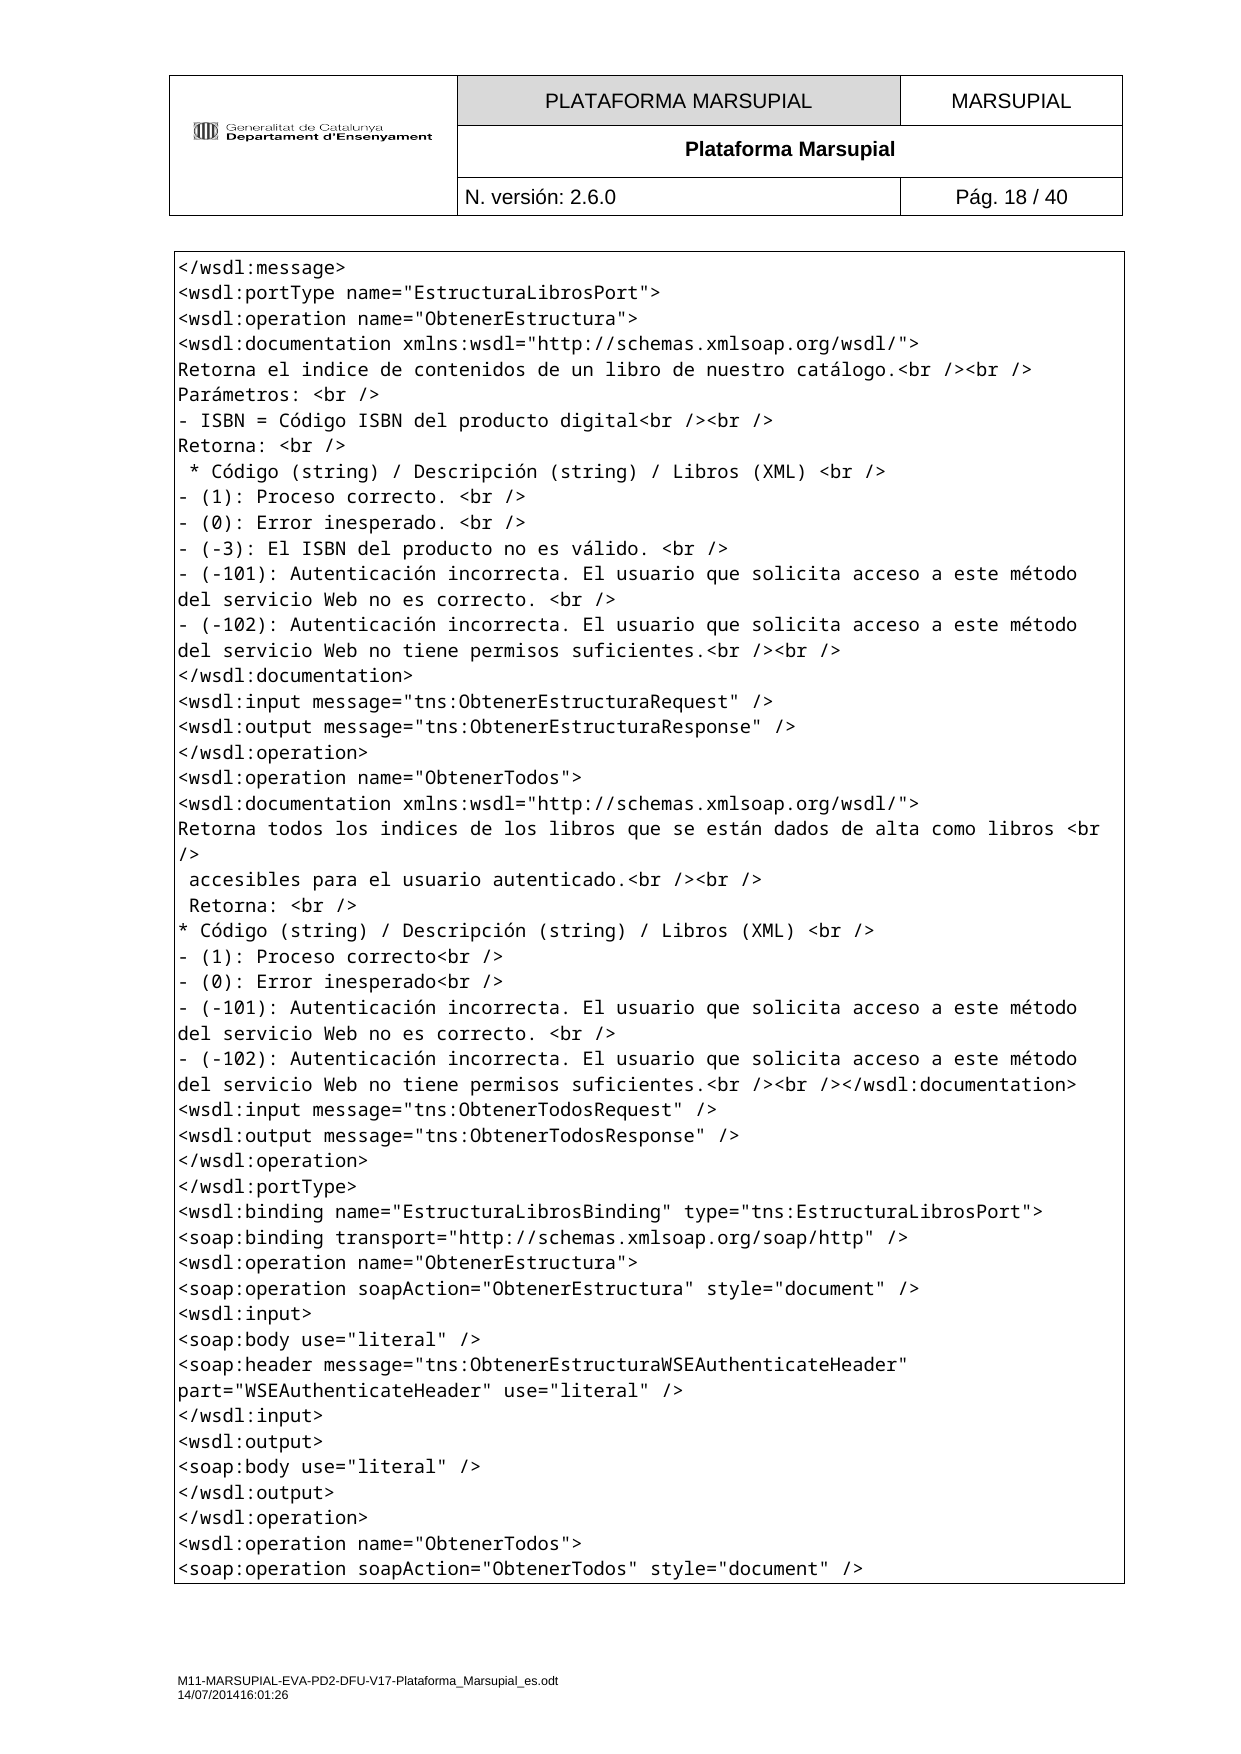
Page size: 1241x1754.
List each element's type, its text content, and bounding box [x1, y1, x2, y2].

text - (-3): El ISBN del producto no es válido. <br /> [177, 535, 1122, 560]
text - (-102): Autenticación incorrecta. El usuario que solicita acceso a este método del servicio Web no tiene permisos suficientes.<br /><br /></wsdl:documentation> [177, 1045, 1122, 1096]
text * Código (string) / Descripción (string) / Libros (XML) <br /> [177, 458, 1122, 484]
text </wsdl:operation> [177, 1147, 1122, 1173]
text <wsdl:operation name="ObtenerTodos"> [177, 764, 1122, 790]
text - (1): Proceso correcto. <br /> [177, 484, 1122, 509]
text - (-102): Autenticación incorrecta. El usuario que solicita acceso a este método del servicio Web no tiene permisos suficientes.<br /><br /> [177, 611, 1122, 662]
text <wsdl:operation name="ObtenerTodos"> [177, 1530, 1122, 1553]
text <wsdl:documentation xmlns:wsdl="http://schemas.xmlsoap.org/wsdl/"> [177, 331, 1122, 356]
text Retorna: <br /> [177, 433, 1122, 458]
text - ISBN = Código ISBN del producto digital<br /><br /> [177, 407, 1122, 433]
text Retorna: <br /> [177, 892, 1122, 918]
text accesibles para el usuario autenticado.<br /><br /> [177, 867, 1122, 892]
text <wsdl:input message="tns:ObtenerTodosRequest" /> [177, 1096, 1122, 1122]
text <wsdl:output message="tns:ObtenerEstructuraResponse" /> [177, 713, 1122, 739]
text <wsdl:input> [177, 1301, 1122, 1326]
text - (1): Proceso correcto<br /> [177, 943, 1122, 969]
text * Código (string) / Descripción (string) / Libros (XML) <br /> [177, 918, 1122, 943]
text - (0): Error inesperado<br /> [177, 969, 1122, 994]
text </wsdl:message> [175, 252, 1124, 280]
text </wsdl:operation> [177, 739, 1122, 764]
text </wsdl:documentation> [177, 662, 1122, 688]
text Parámetros: <br /> [177, 382, 1122, 407]
text </wsdl:portType> [177, 1173, 1122, 1198]
text <wsdl:input message="tns:ObtenerEstructuraRequest" /> [177, 688, 1122, 713]
text <wsdl:output> [177, 1428, 1122, 1454]
text <soap:operation soapAction="ObtenerEstructura" style="document" /> [177, 1275, 1122, 1301]
text </wsdl:output> [177, 1479, 1122, 1505]
text Retorna todos los indices de los libros que se están dados de alta como libros <br /> [177, 816, 1122, 867]
text <wsdl:portType name="EstructuraLibrosPort"> [177, 280, 1122, 305]
text <soap:operation soapAction="ObtenerTodos" style="document" /> [175, 1553, 1124, 1583]
text <wsdl:output message="tns:ObtenerTodosResponse" /> [177, 1122, 1122, 1147]
text </wsdl:operation> [177, 1505, 1122, 1530]
text </wsdl:input> [177, 1403, 1122, 1428]
text <soap:body use="literal" /> [177, 1454, 1122, 1479]
text <wsdl:operation name="ObtenerEstructura"> [177, 1249, 1122, 1275]
text - (-101): Autenticación incorrecta. El usuario que solicita acceso a este método del servicio Web no es correcto. <br /> [177, 994, 1122, 1045]
text - (0): Error inesperado. <br /> [177, 509, 1122, 535]
text <soap:header message="tns:ObtenerEstructuraWSEAuthenticateHeader" part="WSEAuthenticateHeader" use="literal" /> [177, 1352, 1122, 1403]
text <soap:body use="literal" /> [177, 1326, 1122, 1352]
text <wsdl:operation name="ObtenerEstructura"> [177, 305, 1122, 331]
text <wsdl:documentation xmlns:wsdl="http://schemas.xmlsoap.org/wsdl/"> [177, 790, 1122, 816]
text <wsdl:binding name="EstructuraLibrosBinding" type="tns:EstructuraLibrosPort"> [177, 1198, 1122, 1224]
text <soap:binding transport="http://schemas.xmlsoap.org/soap/http" /> [177, 1224, 1122, 1249]
text Retorna el indice de contenidos de un libro de nuestro catálogo.<br /><br /> [177, 356, 1122, 382]
text - (-101): Autenticación incorrecta. El usuario que solicita acceso a este método del servicio Web no es correcto. <br /> [177, 560, 1122, 611]
